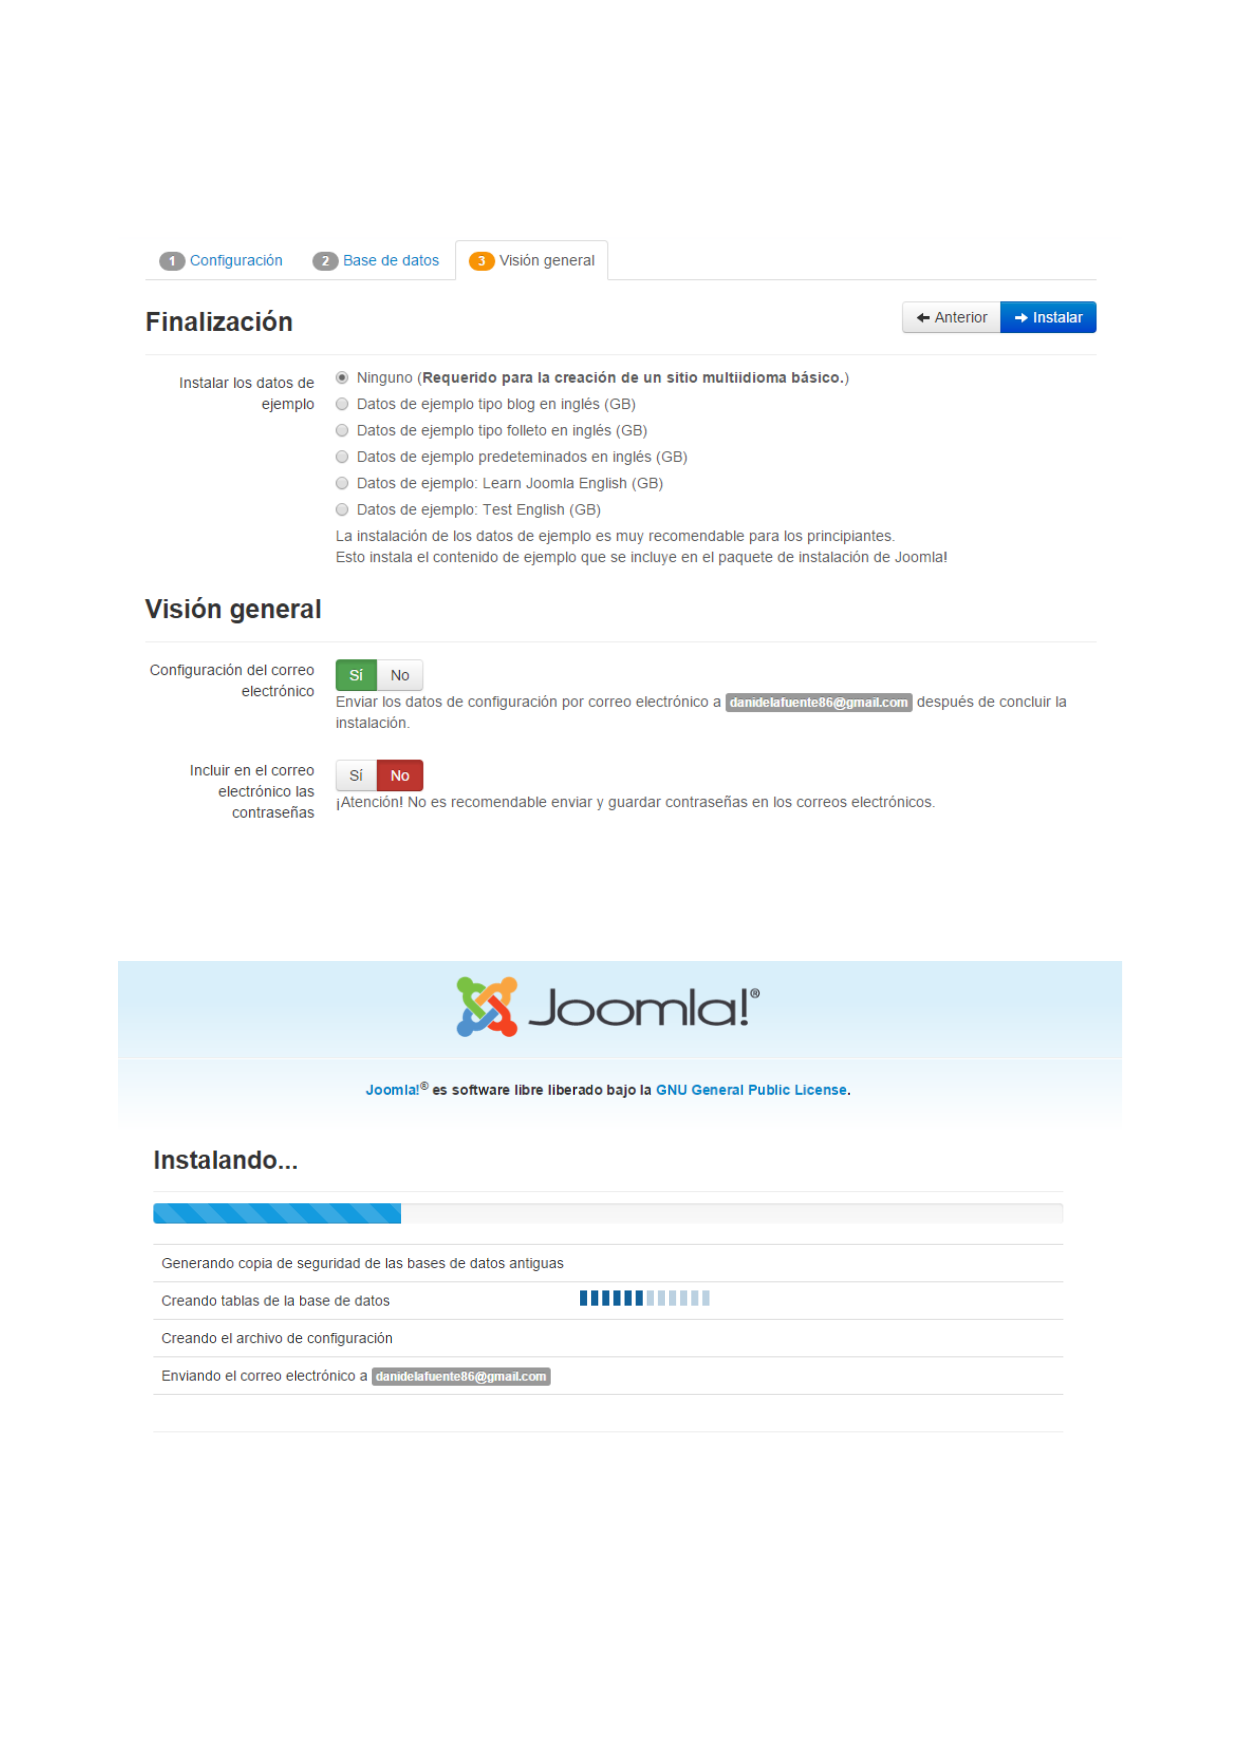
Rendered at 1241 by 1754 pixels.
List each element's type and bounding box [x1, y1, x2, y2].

picture [118, 237, 1123, 842]
picture [118, 961, 1123, 1479]
